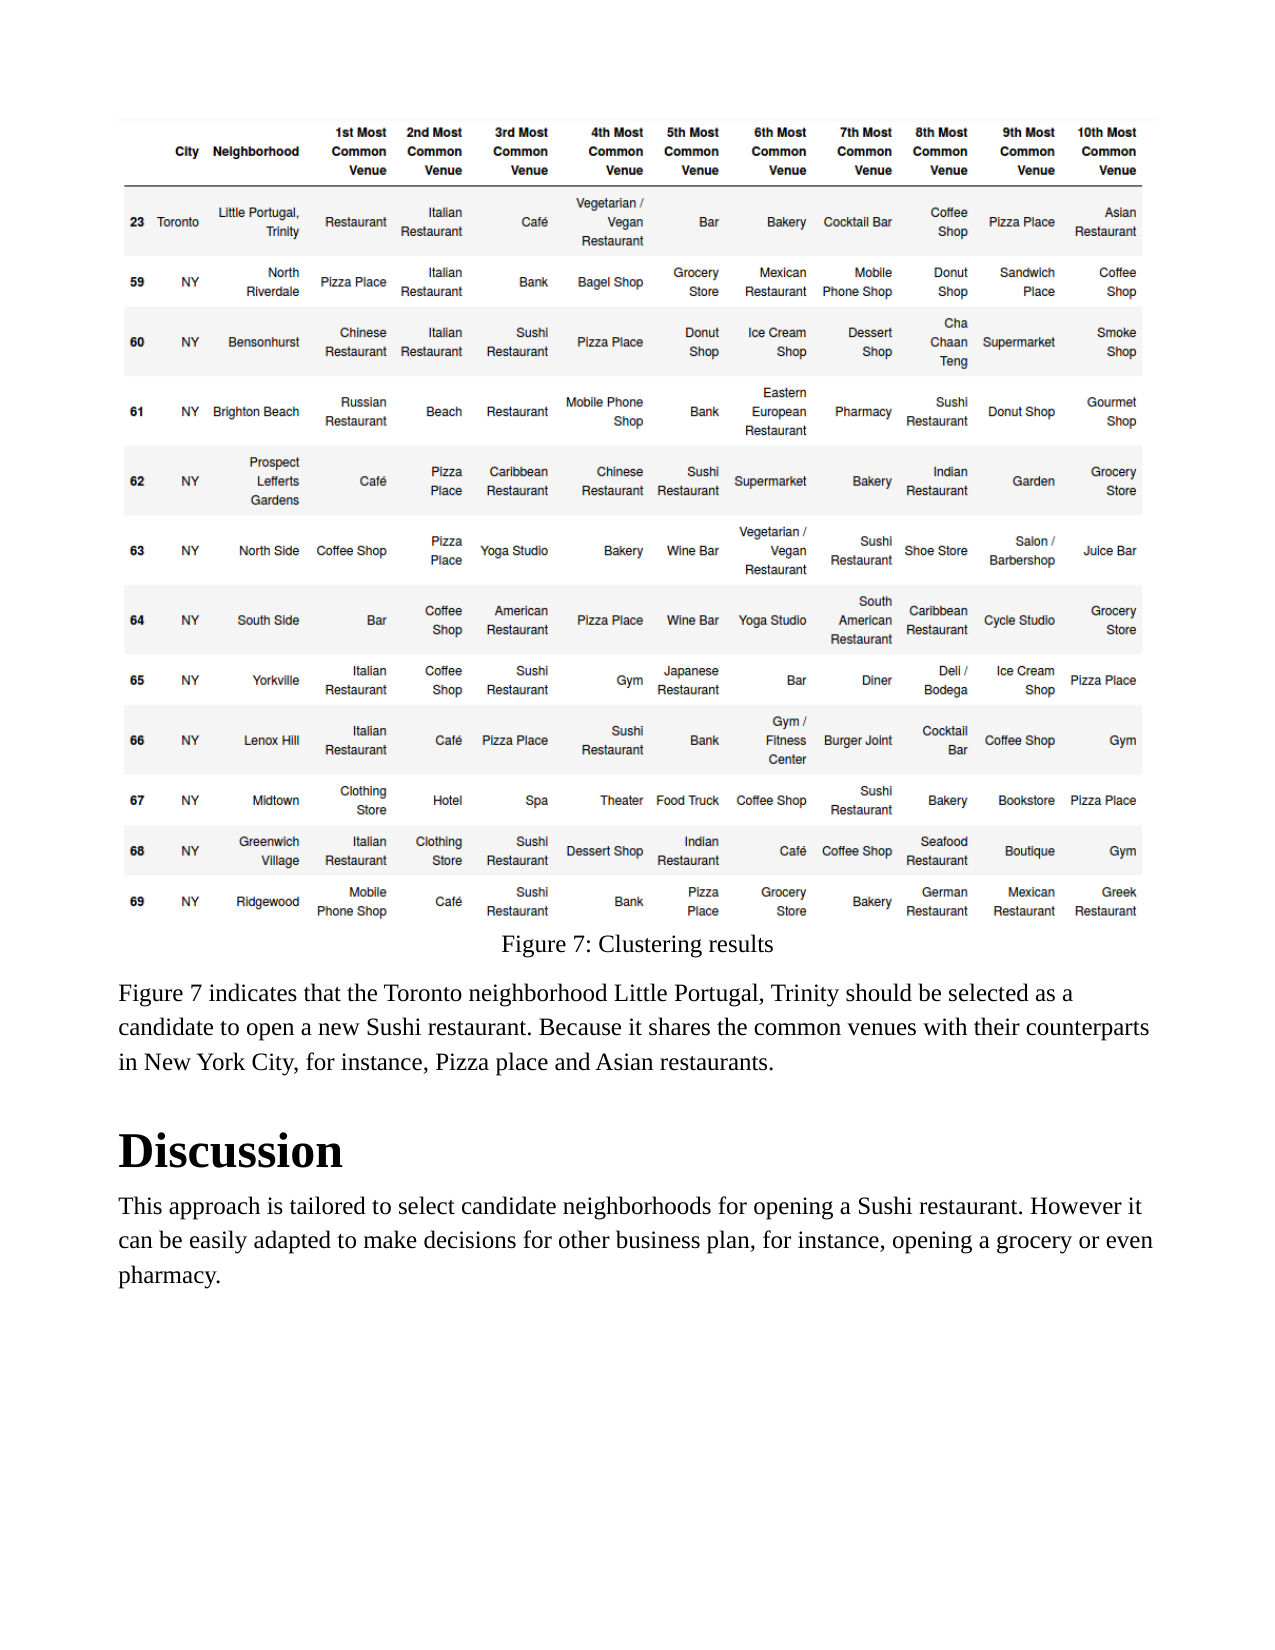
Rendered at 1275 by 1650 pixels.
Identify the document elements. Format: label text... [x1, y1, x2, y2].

text Figure 7: Clustering results [118, 923, 1157, 957]
picture [118, 118, 1157, 923]
text Figure 7 indicates that the Toronto neighborhood Little Portugal, Trinity should be selected as a candidate to open a new Sushi restaurant. Because it shares the common venues with their counterparts in New York City, for instance, Pizza place and Asian restaurants. [118, 978, 1157, 1075]
text This approach is tailored to select candidate neighborhoods for opening a Sushi restaurant. However it can be easily adapted to make decisions for other business plan, for instance, opening a grocery or even pharmacy. [118, 1191, 1157, 1288]
subtitle Discussion [118, 1121, 1157, 1178]
